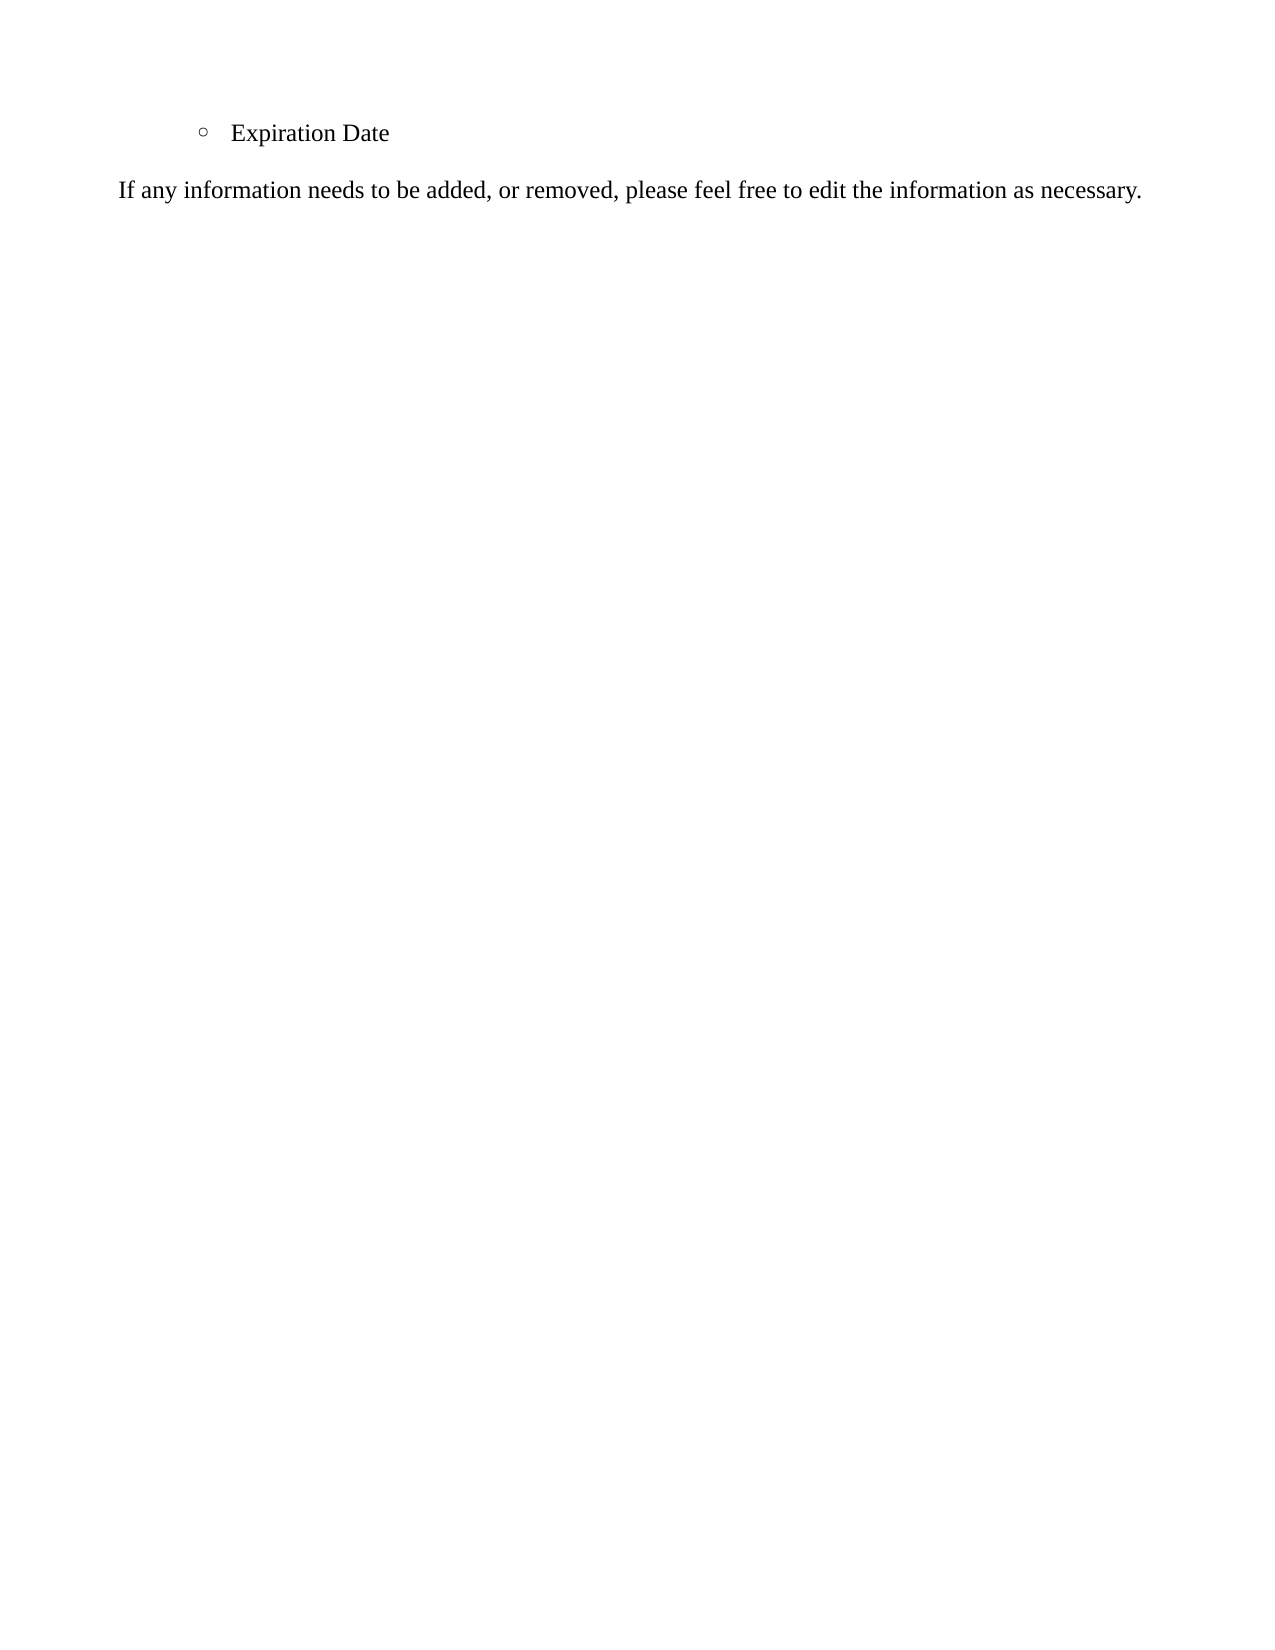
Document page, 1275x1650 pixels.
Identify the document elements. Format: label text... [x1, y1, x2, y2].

list Expiration Date [193, 118, 1157, 147]
text If any information needs to be added, or removed, please feel free to edit the information as necessary. [118, 176, 1157, 204]
